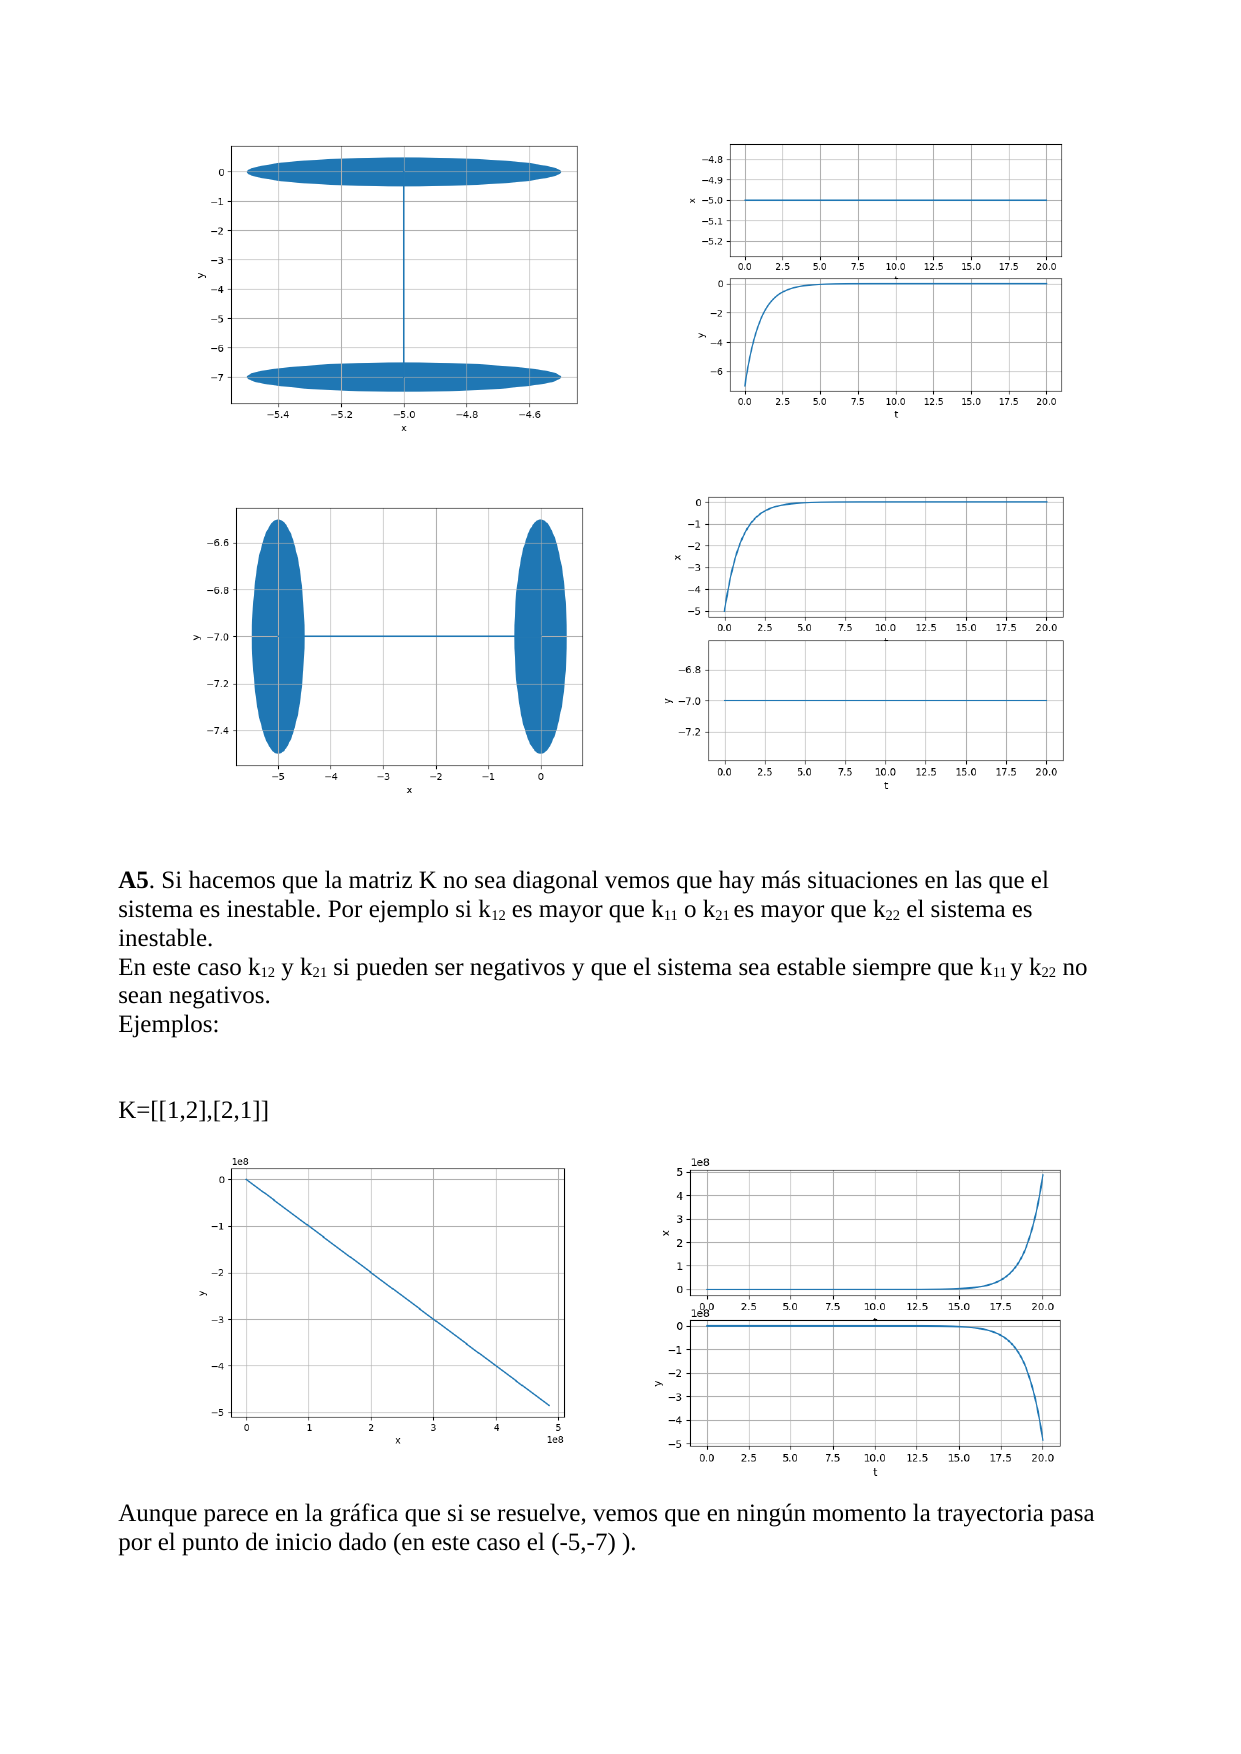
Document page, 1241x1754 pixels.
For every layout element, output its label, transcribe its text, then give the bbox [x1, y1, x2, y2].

text A5. Si hacemos que la matriz K no sea diagonal vemos que hay más situaciones en las que el sistema es inestable. Por ejemplo si k12 es mayor que k11 o k21 es mayor que k22 el sistema es inestable. [118, 866, 1122, 952]
text Ejemplos: [118, 1009, 1122, 1038]
picture [630, 1127, 1107, 1485]
picture [175, 105, 621, 440]
picture [180, 467, 627, 802]
text Aunque parece en la gráfica que si se resuelve, vemos que en ningún momento la trayectoria pasa por el punto de inicio dado (en este caso el (-5,-7) ). [118, 1498, 1122, 1556]
picture [651, 455, 1108, 798]
text K=[[1,2],[2,1]] [118, 1096, 1122, 1124]
text En este caso k12 y k21 si pueden ser negativos y que el sistema sea estable siempre que k11 y k22 no sean negativos. [118, 952, 1122, 1009]
picture [676, 105, 1104, 426]
picture [177, 1130, 607, 1452]
